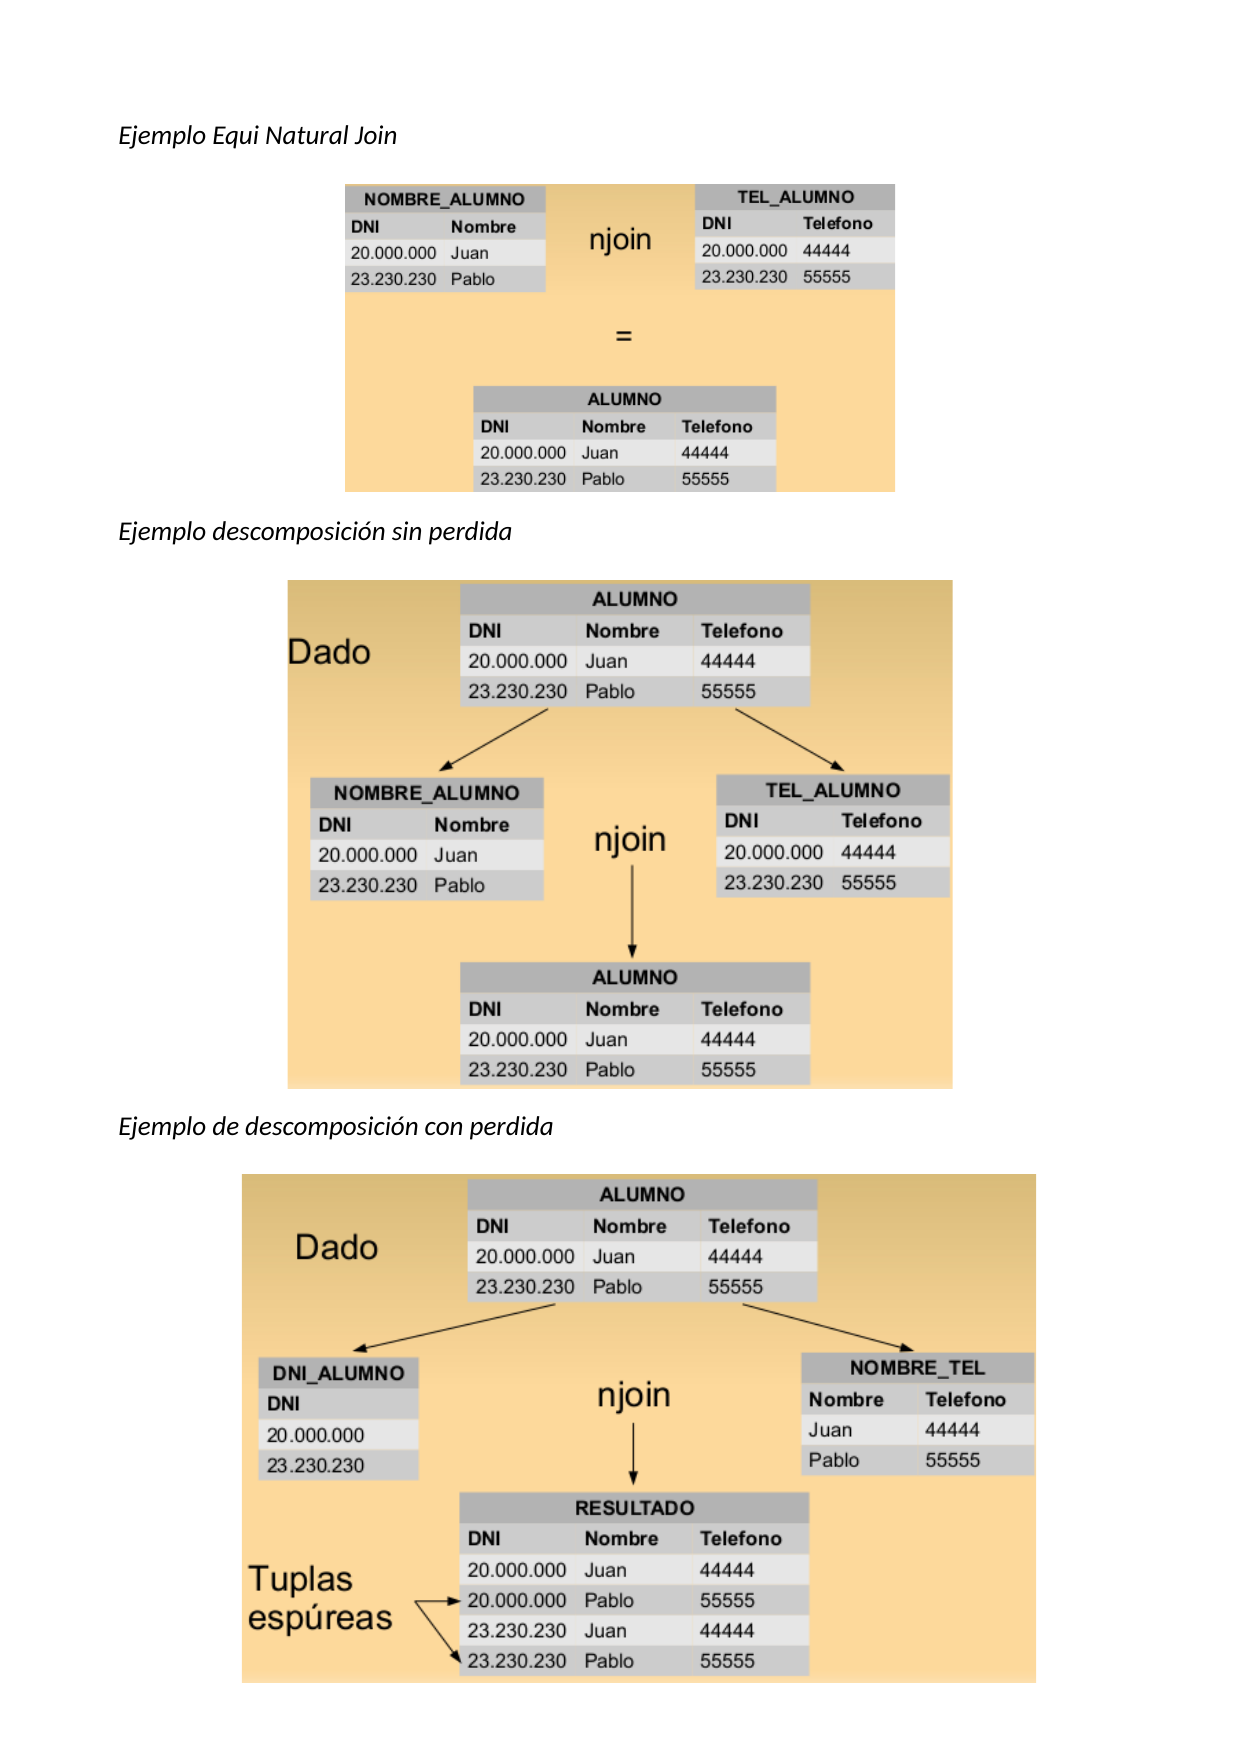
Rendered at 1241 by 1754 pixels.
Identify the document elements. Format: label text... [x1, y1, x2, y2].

text Ejemplo de descomposición con perdida [118, 1109, 1122, 1142]
text Ejemplo Equi Natural Join [118, 118, 1122, 151]
picture [287, 580, 953, 1089]
picture [241, 1174, 1037, 1683]
text Ejemplo descomposición sin perdida [118, 514, 1122, 547]
picture [345, 184, 896, 492]
